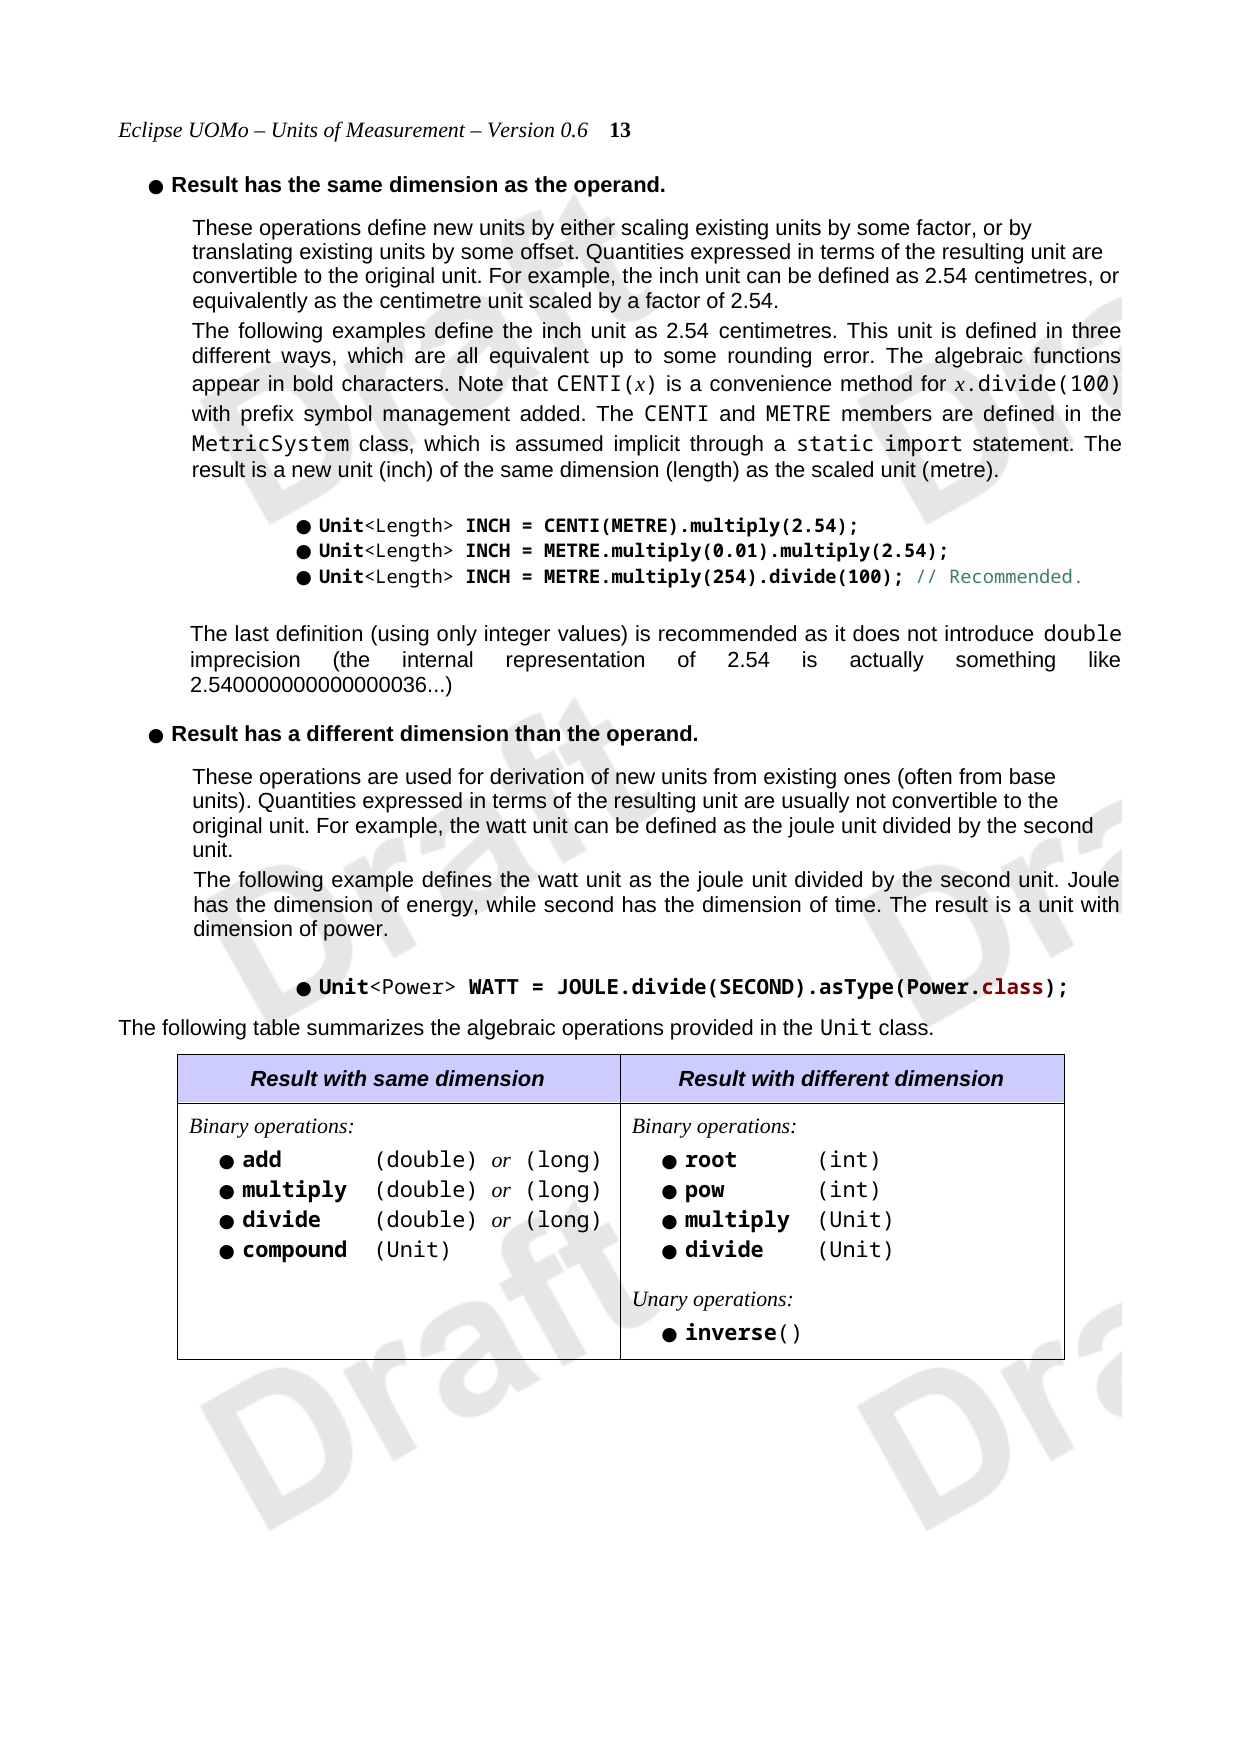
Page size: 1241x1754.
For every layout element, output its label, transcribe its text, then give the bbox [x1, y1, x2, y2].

text The following example defines the watt unit as the joule unit divided by the second unit. Joule has the dimension of energy, while second has the dimension of time. The result is a unit with dimension of power. [193, 868, 1122, 942]
text The following table summarizes the algebraic operations provided in the Unit class. [118, 1012, 1122, 1042]
table_cell Unary operations: inverse() [621, 1275, 1064, 1359]
table_header Result with same dimension [178, 1055, 620, 1102]
table_cell Binary operations: add (double) or (long) multiply (double) or (long) divide (double) or (long) compound (Unit) [178, 1104, 620, 1275]
list These operations define new units by either scaling existing units by some factor, or by translating existing units by some offset. Quantities expressed in terms of the resulting unit are convertible to the original unit. For example, the inch unit can be defined as 2.54 centimetres, or equivalently as the centimetre unit scaled by a factor of 2.54. [192, 215, 1122, 313]
list These operations are used for derivation of new units from existing ones (often from base units). Quantities expressed in terms of the resulting unit are usually not convertible to the original unit. For example, the watt unit can be defined as the joule unit divided by the second unit. [192, 764, 1122, 862]
picture [118, 117, 1122, 1012]
text The last definition (using only integer values) is recommended as it does not introduce double imprecision (the internal representation of 2.54 is actually something like 2.540000000000000036...) [190, 618, 1122, 697]
list Unit<Power> WATT = JOULE.divide(SECOND).asType(Power.class); [295, 972, 1122, 1000]
table_header Result with different dimension [621, 1055, 1064, 1102]
list Unit<Length> INCH = METRE.multiply(0.01).multiply(2.54); [295, 537, 1122, 563]
picture [118, 1042, 1122, 1636]
list Result has a different dimension than the operand. [148, 721, 1122, 747]
table_cell Binary operations: root (int) pow (int) multiply (Unit) divide (Unit) [621, 1104, 1064, 1275]
list Unit<Length> INCH = METRE.multiply(254).divide(100); // Recommended. [295, 563, 1122, 588]
list Unit<Length> INCH = CENTI(METRE).multiply(2.54); [295, 512, 1122, 537]
list Result has the same dimension as the operand. [148, 172, 1122, 197]
table_cell [178, 1275, 620, 1359]
text The following examples define the inch unit as 2.54 centimetres. This unit is defined in three different ways, which are all equivalent up to some rounding error. The algebraic functions appear in bold characters. Note that CENTI(x) is a convenience method for x.divide(100) with prefix symbol management added. The CENTI and METRE members are defined in the MetricSystem class, which is assumed implicit through a static import statement. The result is a new unit (inch) of the same dimension (length) as the scaled unit (metre). [192, 319, 1122, 482]
